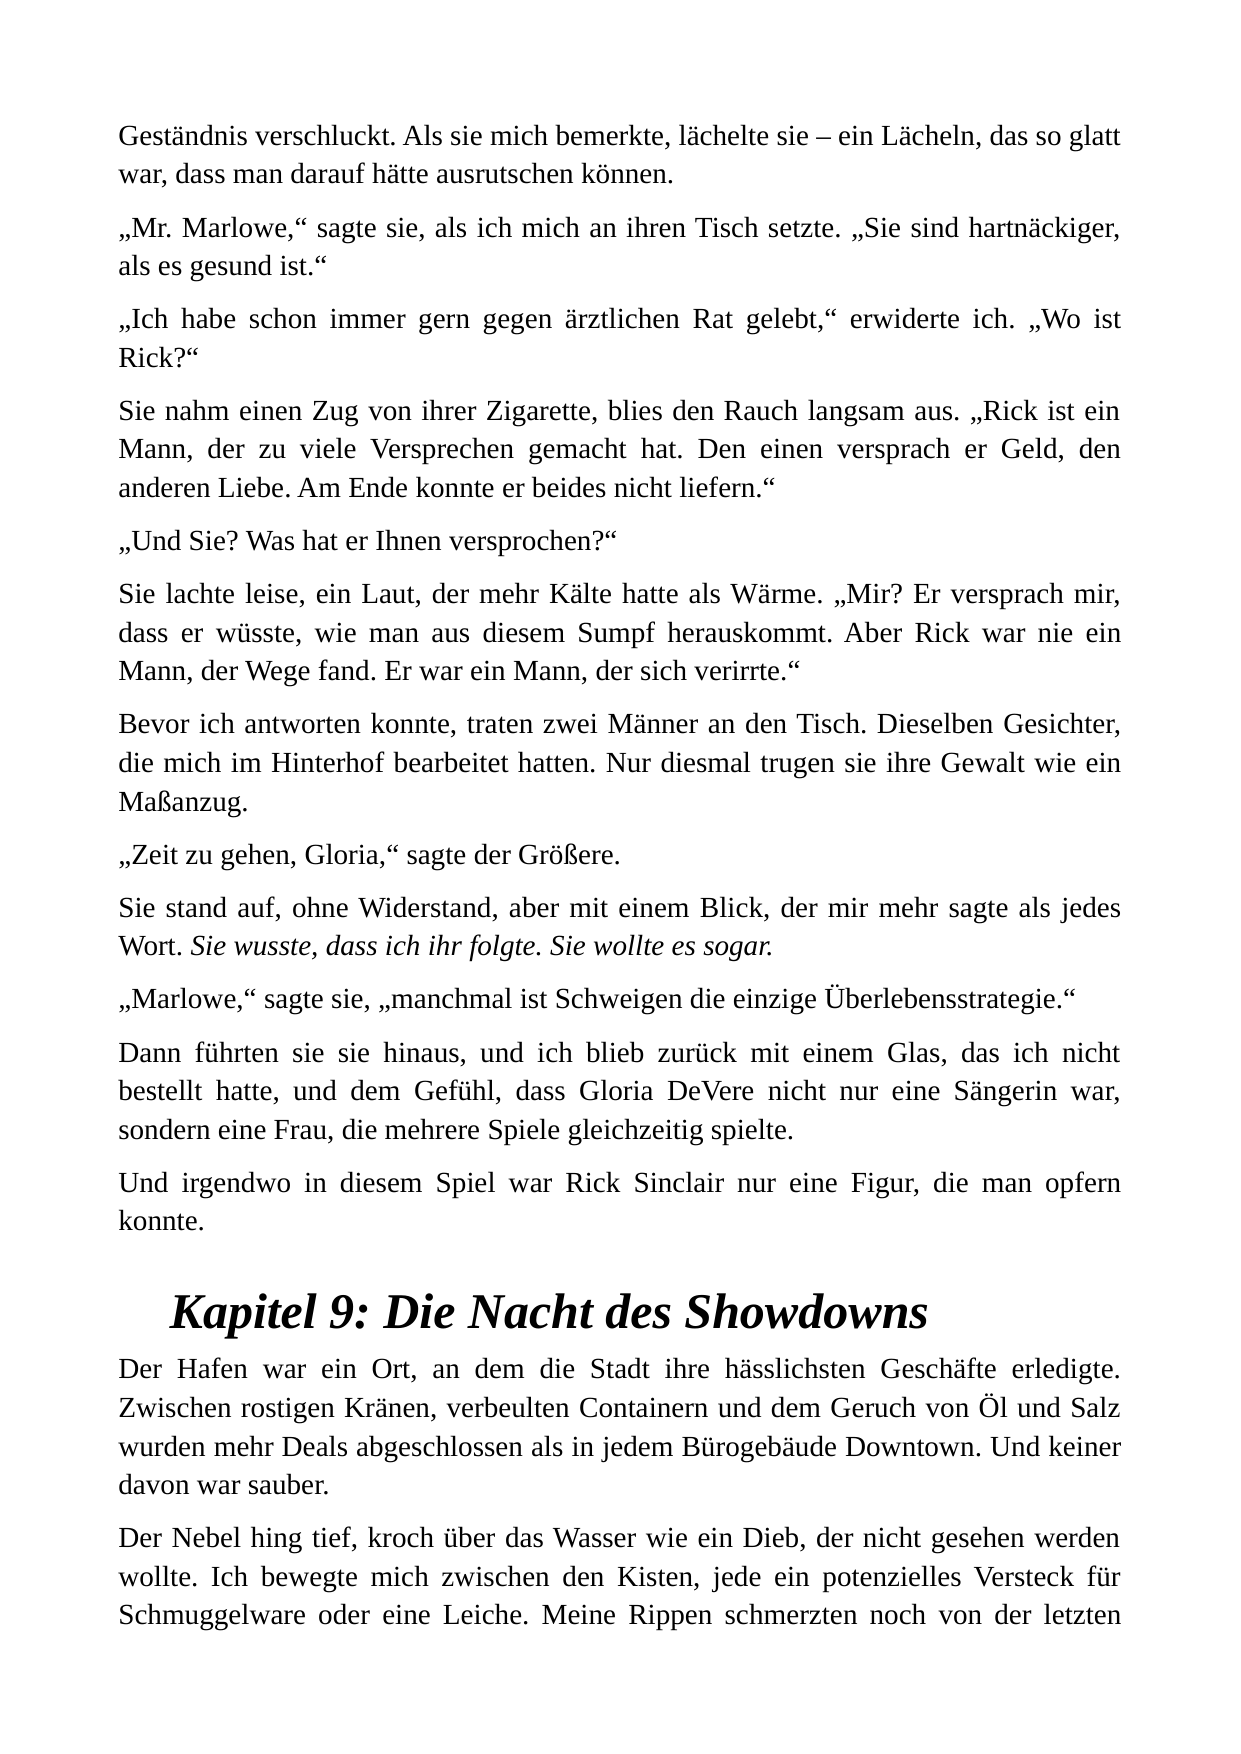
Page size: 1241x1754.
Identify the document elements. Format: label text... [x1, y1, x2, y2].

text „Und Sie? Was hat er Ihnen versprochen?“ [118, 523, 1122, 557]
text Der Nebel hing tief, kroch über das Wasser wie ein Dieb, der nicht gesehen werden wollte. Ich bewegte mich zwischen den Kisten, jede ein potenzielles Versteck für Schmuggelware oder eine Leiche. Meine Rippen schmerzten noch von der letzten [118, 1520, 1122, 1631]
subtitle 📖 Kapitel 9: Die Nacht des Showdowns [118, 1282, 1122, 1339]
text „Mr. Marlowe,“ sagte sie, als ich mich an ihren Tisch setzte. „Sie sind hartnäckiger, als es gesund ist.“ [118, 210, 1122, 282]
text „Zeit zu gehen, Gloria,“ sagte der Größere. [118, 837, 1122, 870]
text Sie lachte leise, ein Laut, der mehr Kälte hatte als Wärme. „Mir? Er versprach mir, dass er wüsste, wie man aus diesem Sumpf herauskommt. Aber Rick war nie ein Mann, der Wege fand. Er war ein Mann, der sich verirrte.“ [118, 576, 1122, 687]
text Geständnis verschluckt. Als sie mich bemerkte, lächelte sie – ein Lächeln, das so glatt war, dass man darauf hätte ausrutschen können. [118, 118, 1122, 190]
text Und irgendwo in diesem Spiel war Rick Sinclair nur eine Figur, die man opfern konnte. [118, 1165, 1122, 1237]
text Sie stand auf, ohne Widerstand, aber mit einem Blick, der mir mehr sagte als jedes Wort. Sie wusste, dass ich ihr folgte. Sie wollte es sogar. [118, 890, 1122, 962]
text Sie nahm einen Zug von ihrer Zigarette, blies den Rauch langsam aus. „Rick ist ein Mann, der zu viele Versprechen gemacht hat. Den einen versprach er Geld, den anderen Liebe. Am Ende konnte er beides nicht liefern.“ [118, 393, 1122, 504]
text Dann führten sie sie hinaus, und ich blieb zurück mit einem Glas, das ich nicht bestellt hatte, und dem Gefühl, dass Gloria DeVere nicht nur eine Sängerin war, sondern eine Frau, die mehrere Spiele gleichzeitig spielte. [118, 1035, 1122, 1145]
text Der Hafen war ein Ort, an dem die Stadt ihre hässlichsten Geschäfte erledigte. Zwischen rostigen Kränen, verbeulten Containern und dem Geruch von Öl und Salz wurden mehr Deals abgeschlossen als in jedem Bürogebäude Downtown. Und keiner davon war sauber. [118, 1352, 1122, 1501]
text „Marlowe,“ sagte sie, „manchmal ist Schweigen die einzige Überlebensstrategie.“ [118, 982, 1122, 1015]
text „Ich habe schon immer gern gegen ärztlichen Rat gelebt,“ erwiderte ich. „Wo ist Rick?“ [118, 301, 1122, 373]
text Bevor ich antworten konnte, traten zwei Männer an den Tisch. Dieselben Gesichter, die mich im Hinterhof bearbeitet hatten. Nur diesmal trugen sie ihre Gewalt wie ein Maßanzug. [118, 707, 1122, 817]
